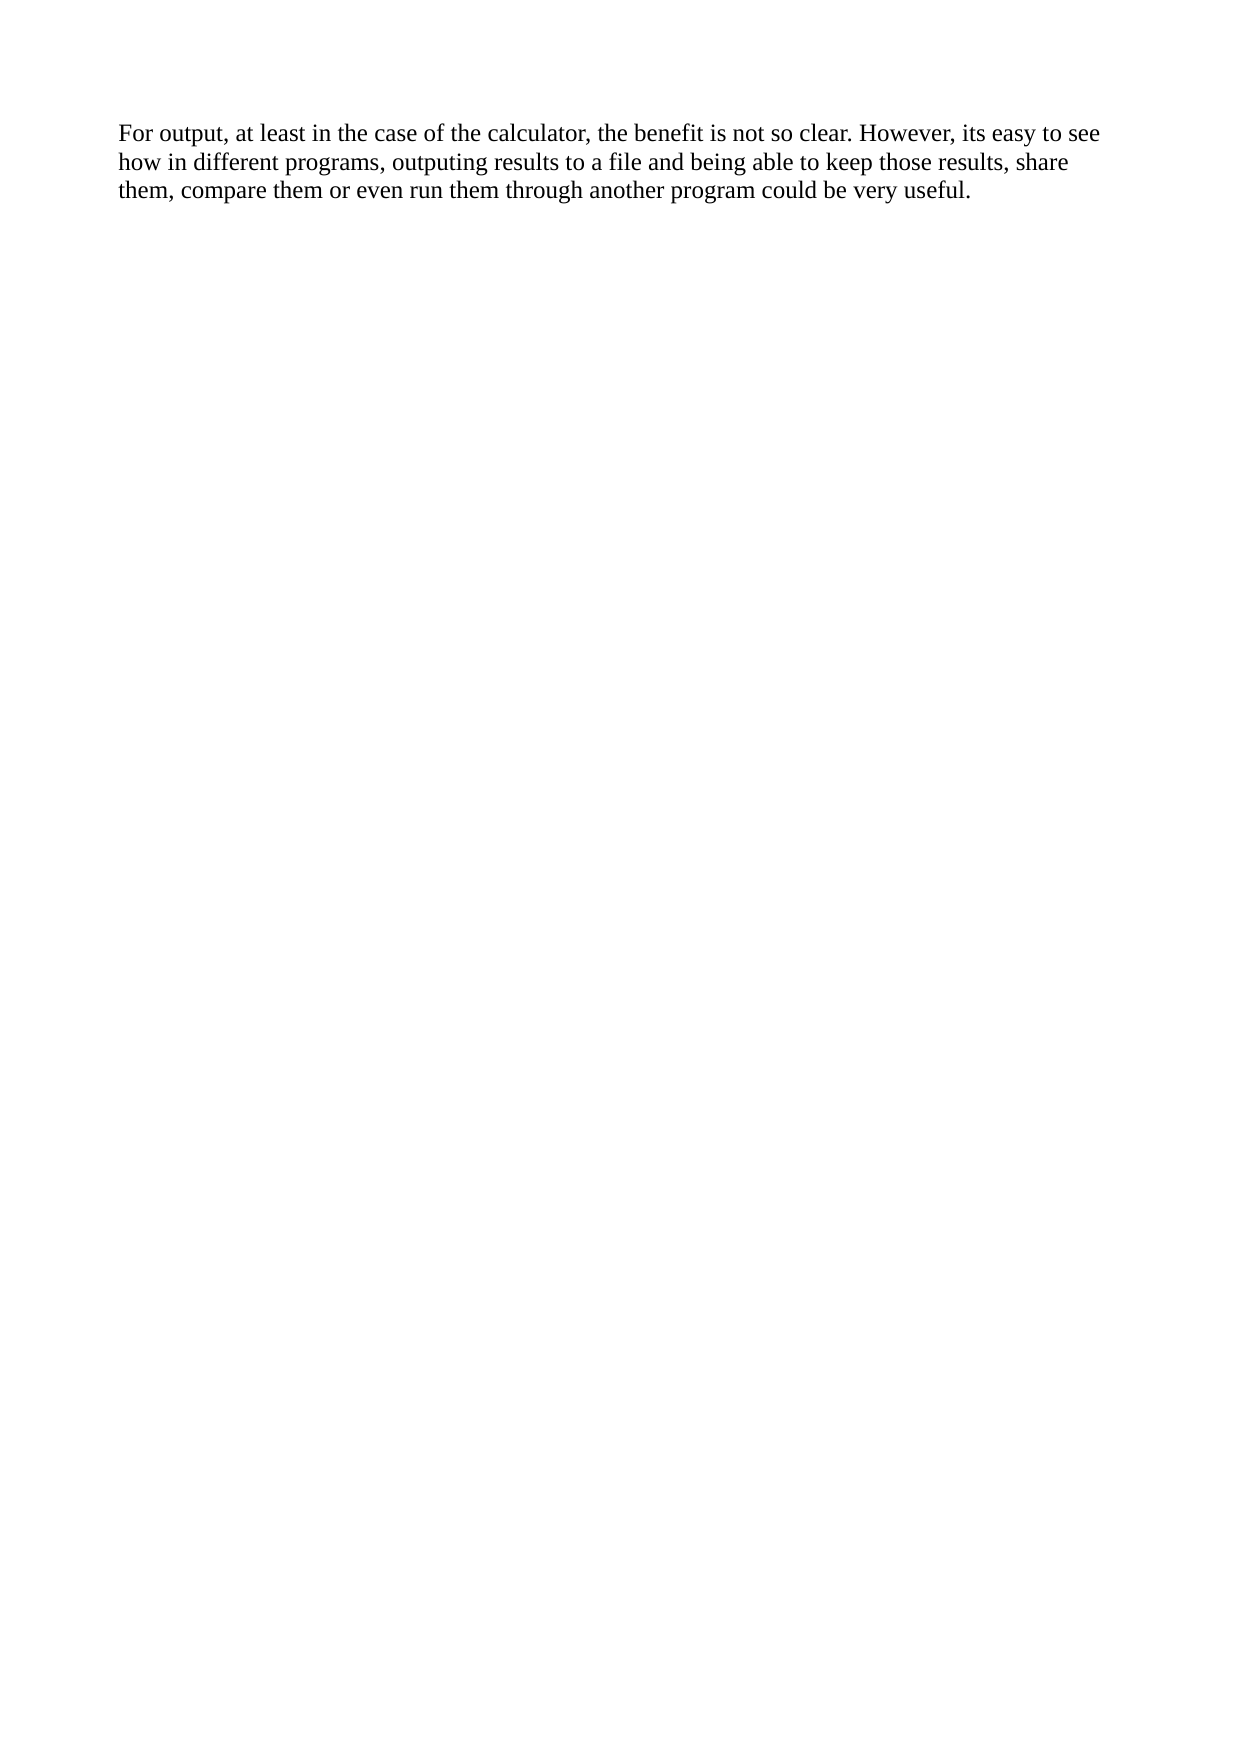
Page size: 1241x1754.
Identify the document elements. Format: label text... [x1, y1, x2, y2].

text For output, at least in the case of the calculator, the benefit is not so clear. However, its easy to see how in different programs, outputing results to a file and being able to keep those results, share them, compare them or even run them through another program could be very useful. [118, 118, 1122, 204]
